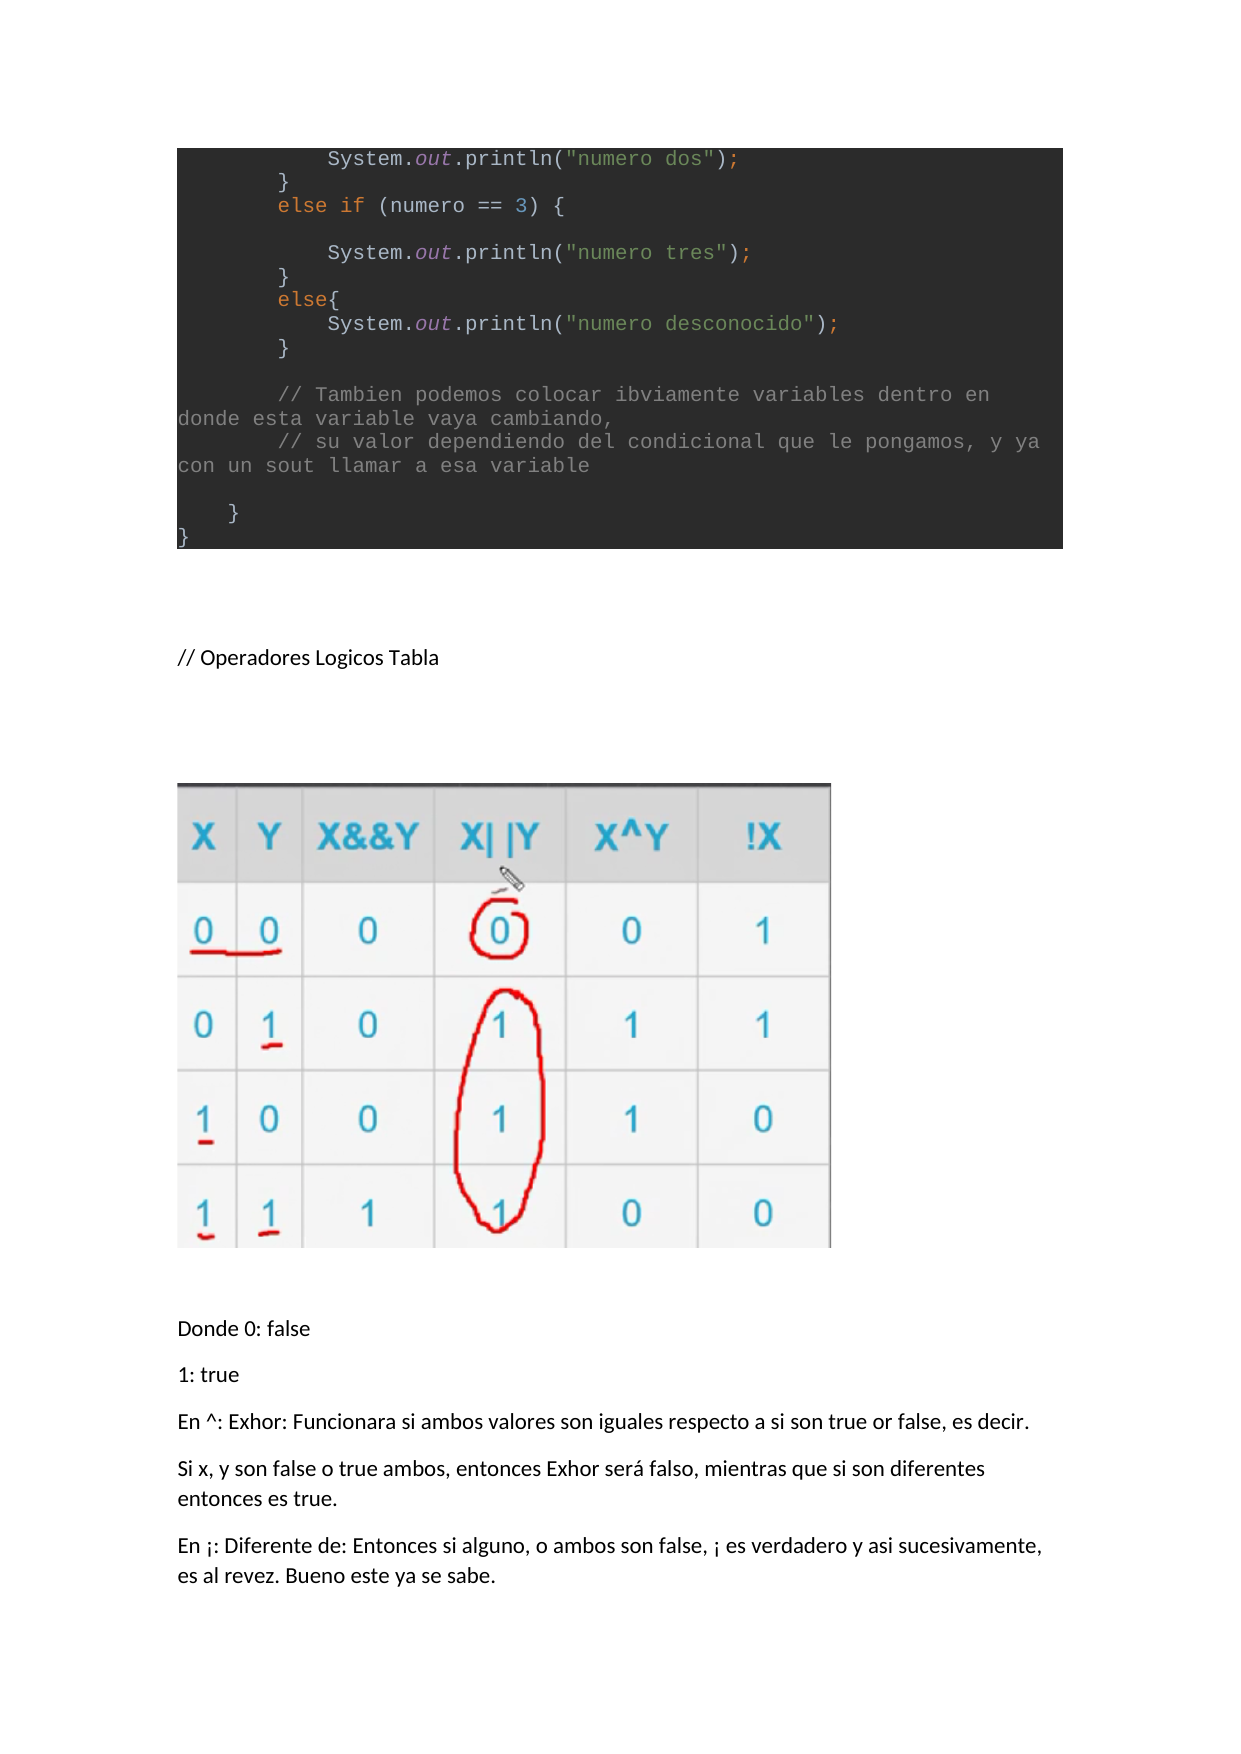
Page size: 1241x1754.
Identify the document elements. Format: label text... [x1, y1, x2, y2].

text 1: true [177, 1361, 1063, 1389]
text En ^: Exhor: Funcionara si ambos valores son iguales respecto a si son true or false, es decir. [177, 1407, 1063, 1436]
text // Operadores Logicos Tabla [177, 643, 1063, 671]
picture [177, 783, 317, 1248]
text Donde 0: false [177, 1314, 1063, 1342]
text Si x, y son false o true ambos, entonces Exhor será falso, mientras que si son diferentes entonces es true. [177, 1454, 1063, 1513]
text En ¡: Diferente de: Entonces si alguno, o ambos son false, ¡ es verdadero y asi sucesivamente, es al revez. Bueno este ya se sabe. [177, 1531, 1063, 1590]
text System.out.println("numero dos"); } else if (numero == 3) { System.out.println("numero tres"); } else{ System.out.println("numero desconocido"); } // Tambien podemos colocar ibviamente variables dentro en donde esta variable vaya cambiando, // su valor dependiendo del condicional que le pongamos, y ya con un sout llamar a esa variable } } [177, 148, 1063, 549]
